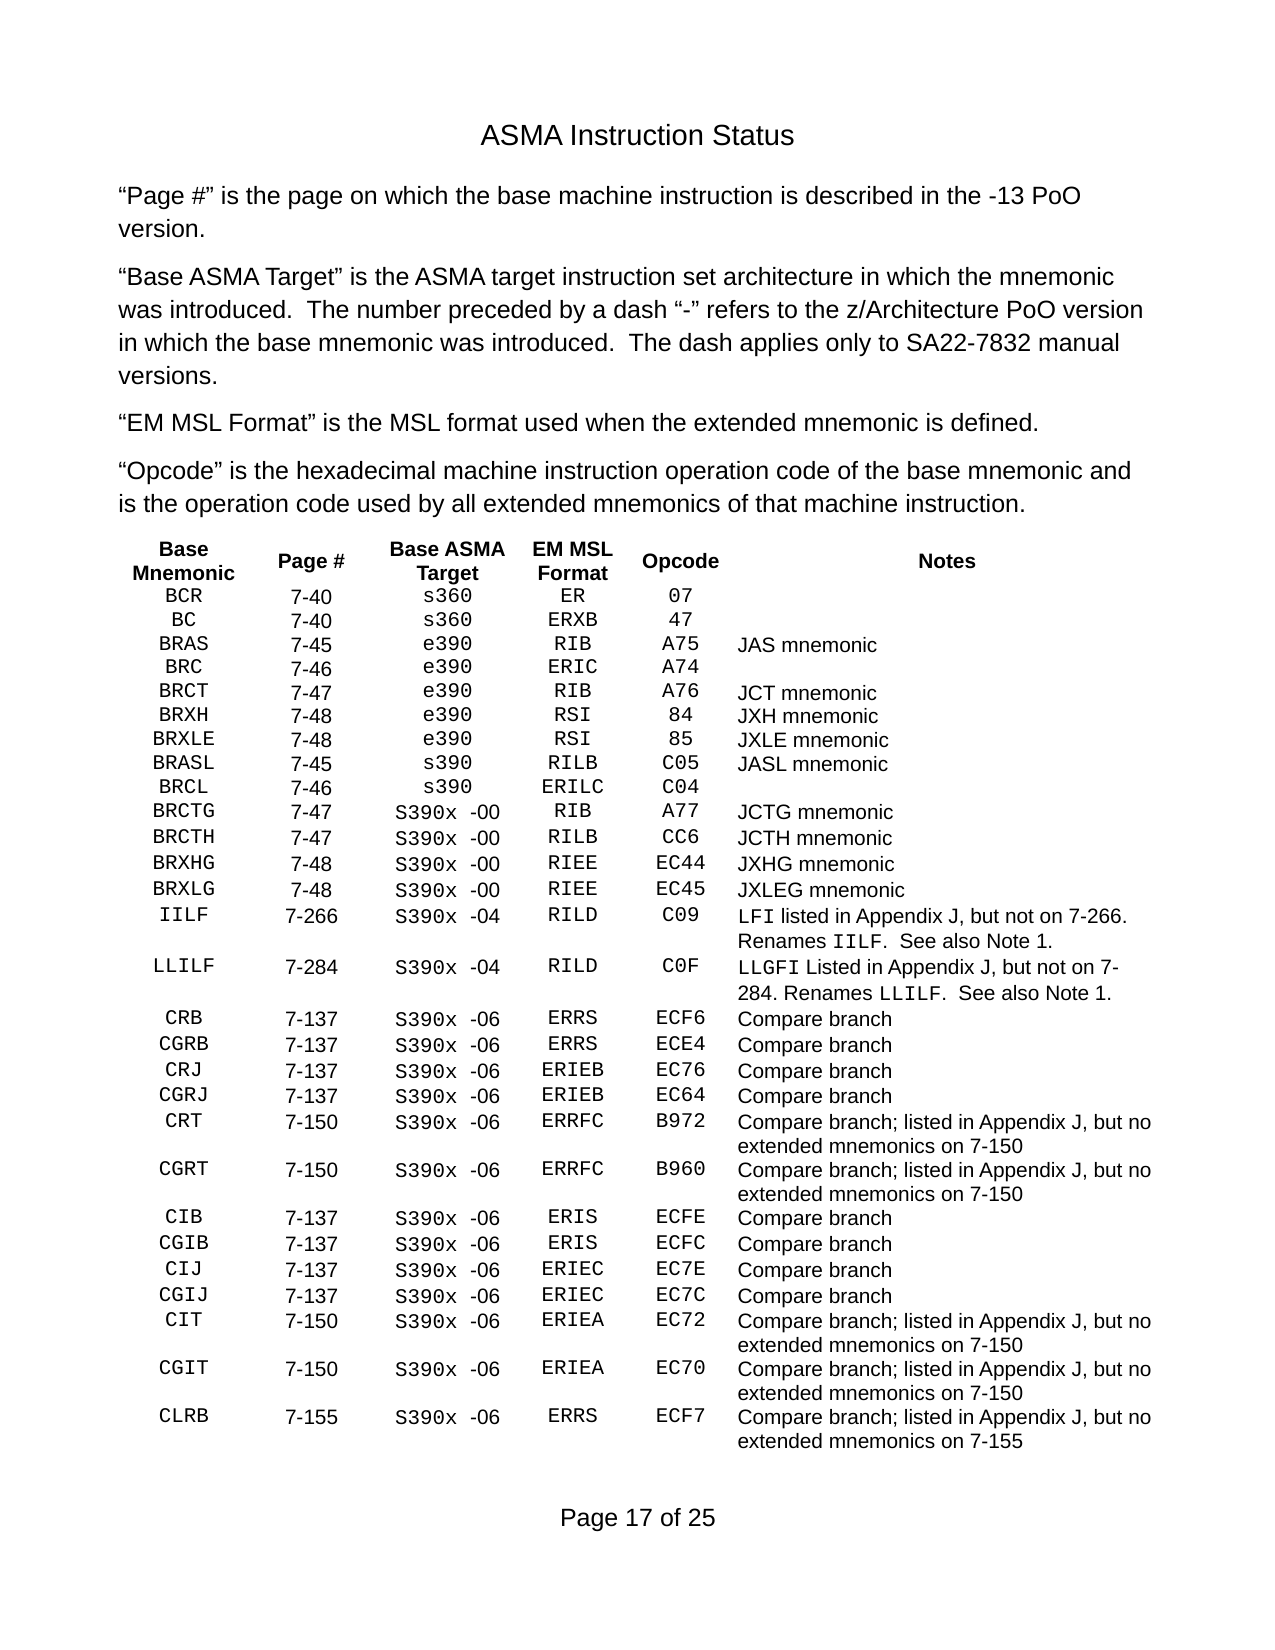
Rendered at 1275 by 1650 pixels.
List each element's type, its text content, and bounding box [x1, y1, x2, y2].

table_cell S390x -06 [374, 1110, 521, 1158]
table_cell S390x -00 [374, 800, 521, 826]
table_cell ERIS [521, 1206, 624, 1232]
table_cell S390x -06 [374, 1033, 521, 1058]
table_cell ERIEC [521, 1284, 624, 1309]
table_cell RSI [521, 728, 624, 752]
table_cell s360 [374, 609, 521, 632]
table_cell e390 [374, 680, 521, 704]
table_cell 7-266 [249, 904, 373, 955]
table_cell 84 [624, 704, 737, 728]
table_cell ECFE [624, 1206, 737, 1232]
table_cell ERILC [521, 776, 624, 800]
table_cell BRASL [118, 752, 249, 776]
table_cell 7-137 [249, 1059, 373, 1084]
table_cell EC64 [624, 1084, 737, 1110]
table_cell BRXHG [118, 852, 249, 878]
table_cell Compare branch [737, 1007, 1157, 1033]
table_cell 7-137 [249, 1284, 373, 1309]
table_cell JXLEG mnemonic [737, 878, 1157, 903]
table_cell EC72 [624, 1309, 737, 1357]
table_cell S390x -00 [374, 826, 521, 852]
table_cell CGIT [118, 1357, 249, 1405]
table_cell 47 [624, 609, 737, 632]
table_cell RILD [521, 955, 624, 1007]
table_cell EC7C [624, 1284, 737, 1309]
table_cell 7-150 [249, 1357, 373, 1405]
table_cell C04 [624, 776, 737, 800]
table_cell BRCTG [118, 800, 249, 826]
table_cell CGRB [118, 1033, 249, 1058]
table_cell s360 [374, 585, 521, 608]
table_cell ERRS [521, 1007, 624, 1033]
table_cell 7-46 [249, 656, 373, 680]
table_cell 7-46 [249, 776, 373, 800]
table_cell 7-47 [249, 680, 373, 704]
table_cell Compare branch [737, 1232, 1157, 1258]
table_cell 7-40 [249, 585, 373, 608]
table_cell CGIJ [118, 1284, 249, 1309]
table_cell JXH mnemonic [737, 704, 1157, 728]
table_cell 7-47 [249, 800, 373, 826]
table_cell 7-45 [249, 752, 373, 776]
table_cell ERXB [521, 609, 624, 632]
table_cell RILD [521, 904, 624, 955]
table_cell C09 [624, 904, 737, 955]
table_cell JCTH mnemonic [737, 826, 1157, 852]
table_cell 7-48 [249, 852, 373, 878]
table_cell BRAS [118, 633, 249, 656]
table_cell [737, 609, 1157, 632]
table_cell S390x -04 [374, 955, 521, 1007]
table_cell 7-150 [249, 1158, 373, 1206]
table_cell A77 [624, 800, 737, 826]
table_cell B972 [624, 1110, 737, 1158]
table_cell S390x -04 [374, 904, 521, 955]
table_cell S390x -00 [374, 878, 521, 903]
table_cell 7-48 [249, 704, 373, 728]
table_cell s390 [374, 752, 521, 776]
table_cell Compare branch [737, 1084, 1157, 1110]
table_cell RIEE [521, 878, 624, 903]
table_cell S390x -06 [374, 1284, 521, 1309]
table_cell 7-150 [249, 1110, 373, 1158]
table_cell RIB [521, 680, 624, 704]
table_cell JCT mnemonic [737, 680, 1157, 704]
table_cell ERIEB [521, 1059, 624, 1084]
table_cell BRCTH [118, 826, 249, 852]
table_cell CLRB [118, 1405, 249, 1453]
table_cell 7-150 [249, 1309, 373, 1357]
text “Base ASMA Target” is the ASMA target instruction set architecture in which the mnemonic was introduced. The number preceded by a dash “-” refers to the z/Architecture PoO version in which the base mnemonic was introduced. The dash applies only to SA22-7832 manual versions. [118, 262, 1157, 389]
table_cell s390 [374, 776, 521, 800]
table_cell CGRJ [118, 1084, 249, 1110]
table_cell ECF6 [624, 1007, 737, 1033]
table_cell Compare branch [737, 1284, 1157, 1309]
table_cell BRC [118, 656, 249, 680]
table_cell C05 [624, 752, 737, 776]
table_cell CIB [118, 1206, 249, 1232]
table_cell ERIEC [521, 1258, 624, 1283]
table_cell Compare branch; listed in Appendix J, but no extended mnemonics on 7-150 [737, 1110, 1157, 1158]
table_cell CC6 [624, 826, 737, 852]
table_cell EC76 [624, 1059, 737, 1084]
table_cell S390x -06 [374, 1309, 521, 1357]
table_cell ER [521, 585, 624, 608]
table_cell 7-137 [249, 1206, 373, 1232]
table_cell A75 [624, 633, 737, 656]
table_cell EC44 [624, 852, 737, 878]
table_cell ERIC [521, 656, 624, 680]
table_cell 07 [624, 585, 737, 608]
table_cell 7-284 [249, 955, 373, 1007]
table_cell RIB [521, 800, 624, 826]
table_cell Compare branch; listed in Appendix J, but no extended mnemonics on 7-150 [737, 1158, 1157, 1206]
table_cell 7-137 [249, 1258, 373, 1283]
table_cell 7-45 [249, 633, 373, 656]
table_cell LLGFI Listed in Appendix J, but not on 7-284. Renames LLILF. See also Note 1. [737, 955, 1157, 1007]
table_cell LFI listed in Appendix J, but not on 7-266. Renames IILF. See also Note 1. [737, 904, 1157, 955]
table_header Page # [249, 537, 373, 584]
table_cell CIJ [118, 1258, 249, 1283]
table_cell A74 [624, 656, 737, 680]
table_cell 7-48 [249, 878, 373, 903]
table_cell BRXLG [118, 878, 249, 903]
table_cell EC70 [624, 1357, 737, 1405]
table_cell BRXH [118, 704, 249, 728]
table_cell S390x -06 [374, 1084, 521, 1110]
table_cell ERRS [521, 1033, 624, 1058]
table_cell ERIEB [521, 1084, 624, 1110]
table_cell S390x -00 [374, 852, 521, 878]
table_cell ECF7 [624, 1405, 737, 1453]
table_cell 7-155 [249, 1405, 373, 1453]
table_cell B960 [624, 1158, 737, 1206]
table_cell JASL mnemonic [737, 752, 1157, 776]
table_cell A76 [624, 680, 737, 704]
table_cell Compare branch; listed in Appendix J, but no extended mnemonics on 7-150 [737, 1309, 1157, 1357]
table_cell 7-48 [249, 728, 373, 752]
table_cell S390x -06 [374, 1258, 521, 1283]
table_header Notes [737, 537, 1157, 584]
table_header Base ASMA Target [374, 537, 521, 584]
table_cell RSI [521, 704, 624, 728]
table_cell LLILF [118, 955, 249, 1007]
table_cell CGRT [118, 1158, 249, 1206]
table_cell Compare branch; listed in Appendix J, but no extended mnemonics on 7-155 [737, 1405, 1157, 1453]
table_cell 7-137 [249, 1232, 373, 1258]
table_cell 85 [624, 728, 737, 752]
table_cell JXHG mnemonic [737, 852, 1157, 878]
table_cell BRCT [118, 680, 249, 704]
table_cell [737, 656, 1157, 680]
table_cell RILB [521, 826, 624, 852]
table_cell S390x -06 [374, 1357, 521, 1405]
table_cell CRT [118, 1110, 249, 1158]
table_cell ERRFC [521, 1110, 624, 1158]
table_cell S390x -06 [374, 1007, 521, 1033]
table_cell 7-137 [249, 1084, 373, 1110]
table_cell EC7E [624, 1258, 737, 1283]
table_cell [737, 776, 1157, 800]
table_header EM MSL Format [521, 537, 624, 584]
table_cell C0F [624, 955, 737, 1007]
table_cell RILB [521, 752, 624, 776]
table_cell BCR [118, 585, 249, 608]
table_cell ERRS [521, 1405, 624, 1453]
table_cell S390x -06 [374, 1059, 521, 1084]
table_cell ECFC [624, 1232, 737, 1258]
table_cell Compare branch [737, 1206, 1157, 1232]
table_cell Compare branch [737, 1059, 1157, 1084]
table_cell Compare branch [737, 1258, 1157, 1283]
text “Opcode” is the hexadecimal machine instruction operation code of the base mnemonic and is the operation code used by all extended mnemonics of that machine instruction. [118, 456, 1157, 518]
table_cell ERIS [521, 1232, 624, 1258]
table_cell e390 [374, 633, 521, 656]
table_cell CIT [118, 1309, 249, 1357]
table_header Base Mnemonic [118, 537, 249, 584]
table_cell ECE4 [624, 1033, 737, 1058]
table_cell CRJ [118, 1059, 249, 1084]
table_header Opcode [624, 537, 737, 584]
table_cell 7-47 [249, 826, 373, 852]
table_cell BRCL [118, 776, 249, 800]
table_cell IILF [118, 904, 249, 955]
table_cell ERRFC [521, 1158, 624, 1206]
table_cell e390 [374, 656, 521, 680]
table_cell ERIEA [521, 1309, 624, 1357]
text “EM MSL Format” is the MSL format used when the extended mnemonic is defined. [118, 408, 1157, 437]
text “Page #” is the page on which the base machine instruction is described in the -13 PoO version. [118, 181, 1157, 243]
table_cell EC45 [624, 878, 737, 903]
table_cell S390x -06 [374, 1405, 521, 1453]
table_cell S390x -06 [374, 1206, 521, 1232]
table_cell e390 [374, 704, 521, 728]
table_cell 7-137 [249, 1033, 373, 1058]
table_cell S390x -06 [374, 1158, 521, 1206]
table_cell 7-137 [249, 1007, 373, 1033]
table_cell e390 [374, 728, 521, 752]
table_cell CGIB [118, 1232, 249, 1258]
table_cell Compare branch; listed in Appendix J, but no extended mnemonics on 7-150 [737, 1357, 1157, 1405]
table_cell 7-40 [249, 609, 373, 632]
table_cell JCTG mnemonic [737, 800, 1157, 826]
table_cell RIB [521, 633, 624, 656]
table_cell Compare branch [737, 1033, 1157, 1058]
table_cell [737, 585, 1157, 608]
table_cell RIEE [521, 852, 624, 878]
table_cell BRXLE [118, 728, 249, 752]
table_cell CRB [118, 1007, 249, 1033]
table_cell S390x -06 [374, 1232, 521, 1258]
table_cell JXLE mnemonic [737, 728, 1157, 752]
table_cell BC [118, 609, 249, 632]
table_cell JAS mnemonic [737, 633, 1157, 656]
table_cell ERIEA [521, 1357, 624, 1405]
